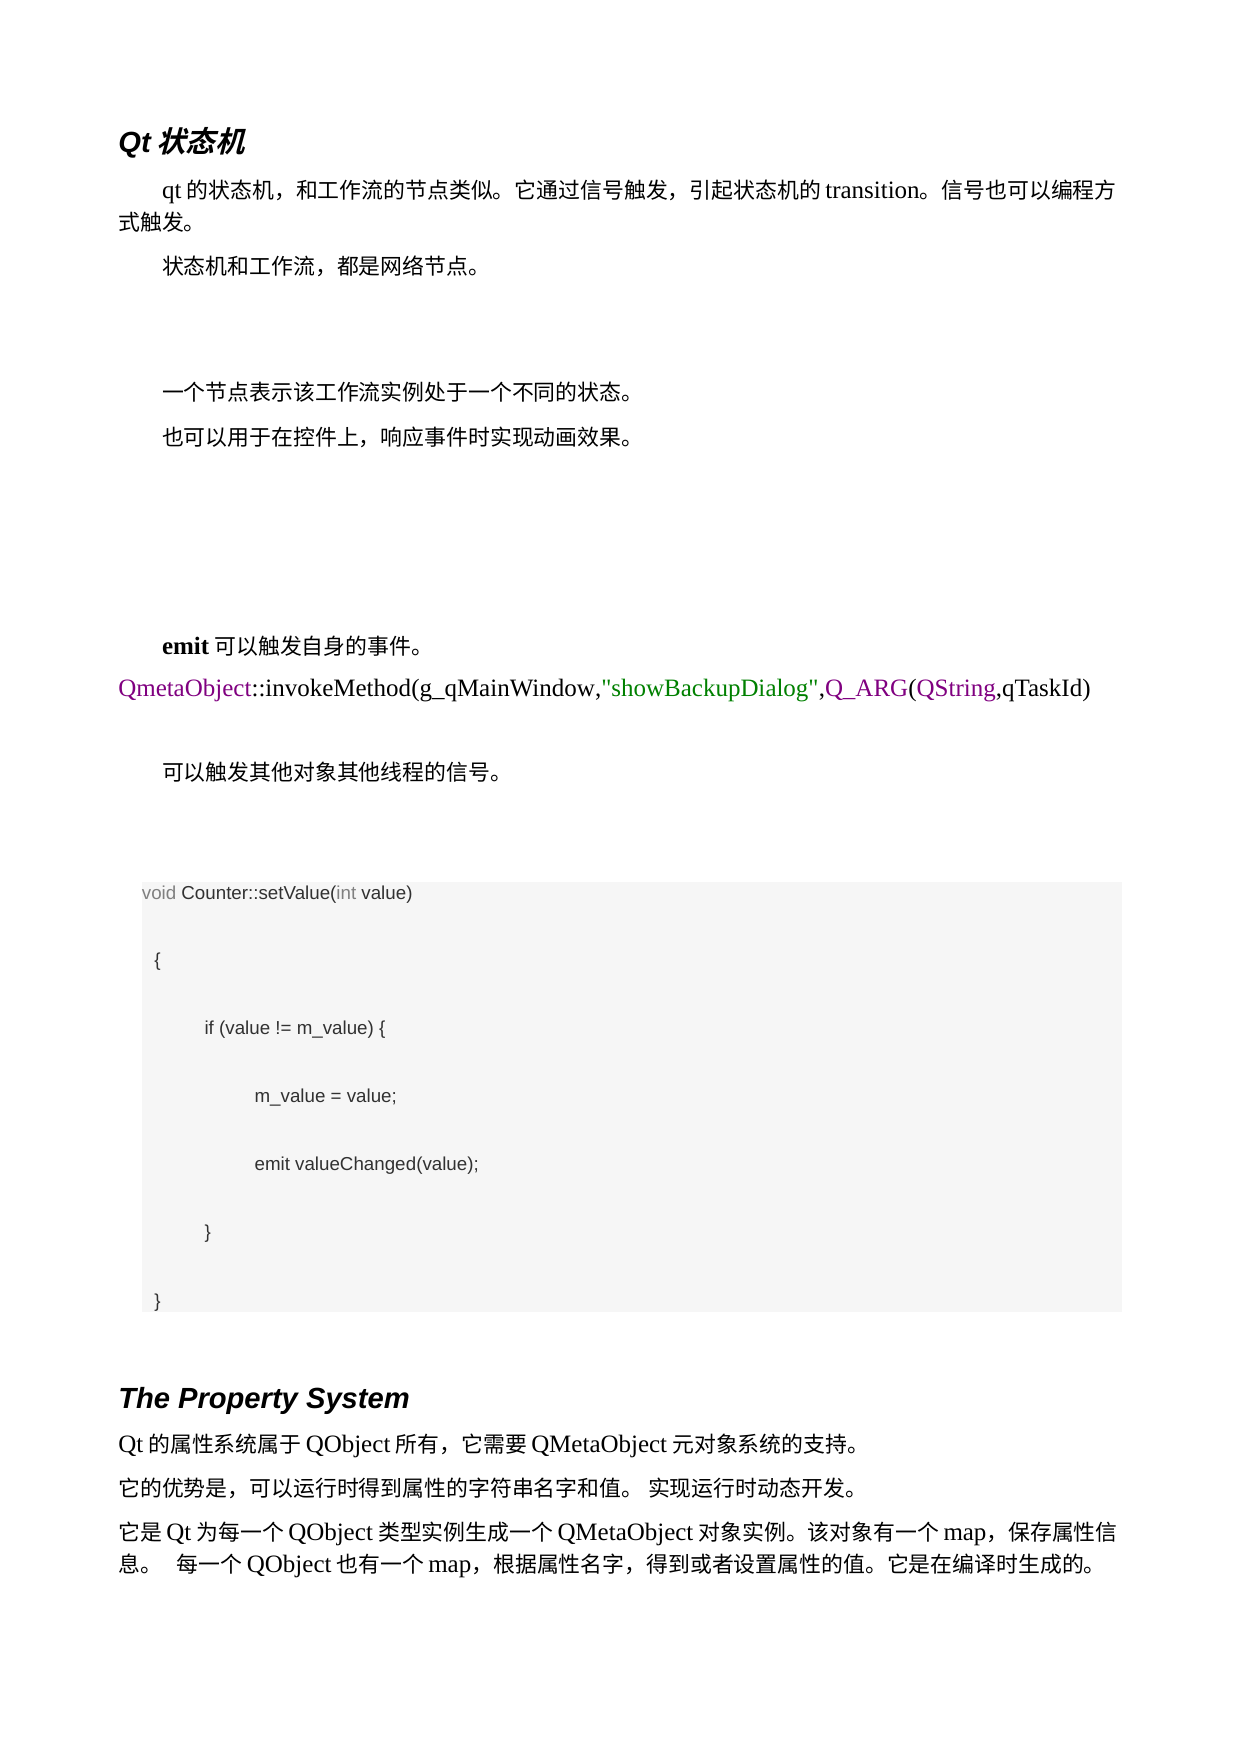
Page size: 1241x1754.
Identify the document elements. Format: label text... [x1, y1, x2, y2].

text emit valueChanged(value); [142, 1151, 1122, 1176]
text } [142, 1288, 1122, 1312]
text 可以触发其他对象其他线程的信号。 [118, 755, 1122, 787]
text if (value != m_value) { [142, 1015, 1122, 1039]
text 它是Qt为每一个QObject类型实例生成一个QMetaObject对象实例。该对象有一个map，保存属性信息。 每一个QObject也有一个map，根据属性名字，得到或者设置属性的值。它是在编译时生成的。 [118, 1515, 1122, 1578]
text m_value = value; [142, 1083, 1122, 1107]
subtitle The Property System [118, 1381, 1122, 1414]
text } [142, 1219, 1122, 1244]
text QmetaObject::invokeMethod(g_qMainWindow,"showBackupDialog",Q_ARG(QString,qTaskId) [118, 673, 1122, 702]
text emit可以触发自身的事件。 [118, 629, 1122, 660]
text { [142, 947, 1122, 971]
text qt的状态机，和工作流的节点类似。它通过信号触发，引起状态机的transition。信号也可以编程方式触发。 [118, 173, 1122, 236]
text 也可以用于在控件上，响应事件时实现动画效果。 [118, 419, 1122, 451]
text 它的优势是，可以运行时得到属性的字符串名字和值。 实现运行时动态开发。 [118, 1471, 1122, 1503]
text 状态机和工作流，都是网络节点。 [118, 249, 1122, 280]
text Qt的属性系统属于QObject所有，它需要QMetaObject元对象系统的支持。 [118, 1427, 1122, 1458]
subtitle Qt状态机 [118, 118, 1122, 160]
text void Counter::setValue(int value) [142, 882, 1122, 904]
text 一个节点表示该工作流实例处于一个不同的状态。 [118, 375, 1122, 407]
